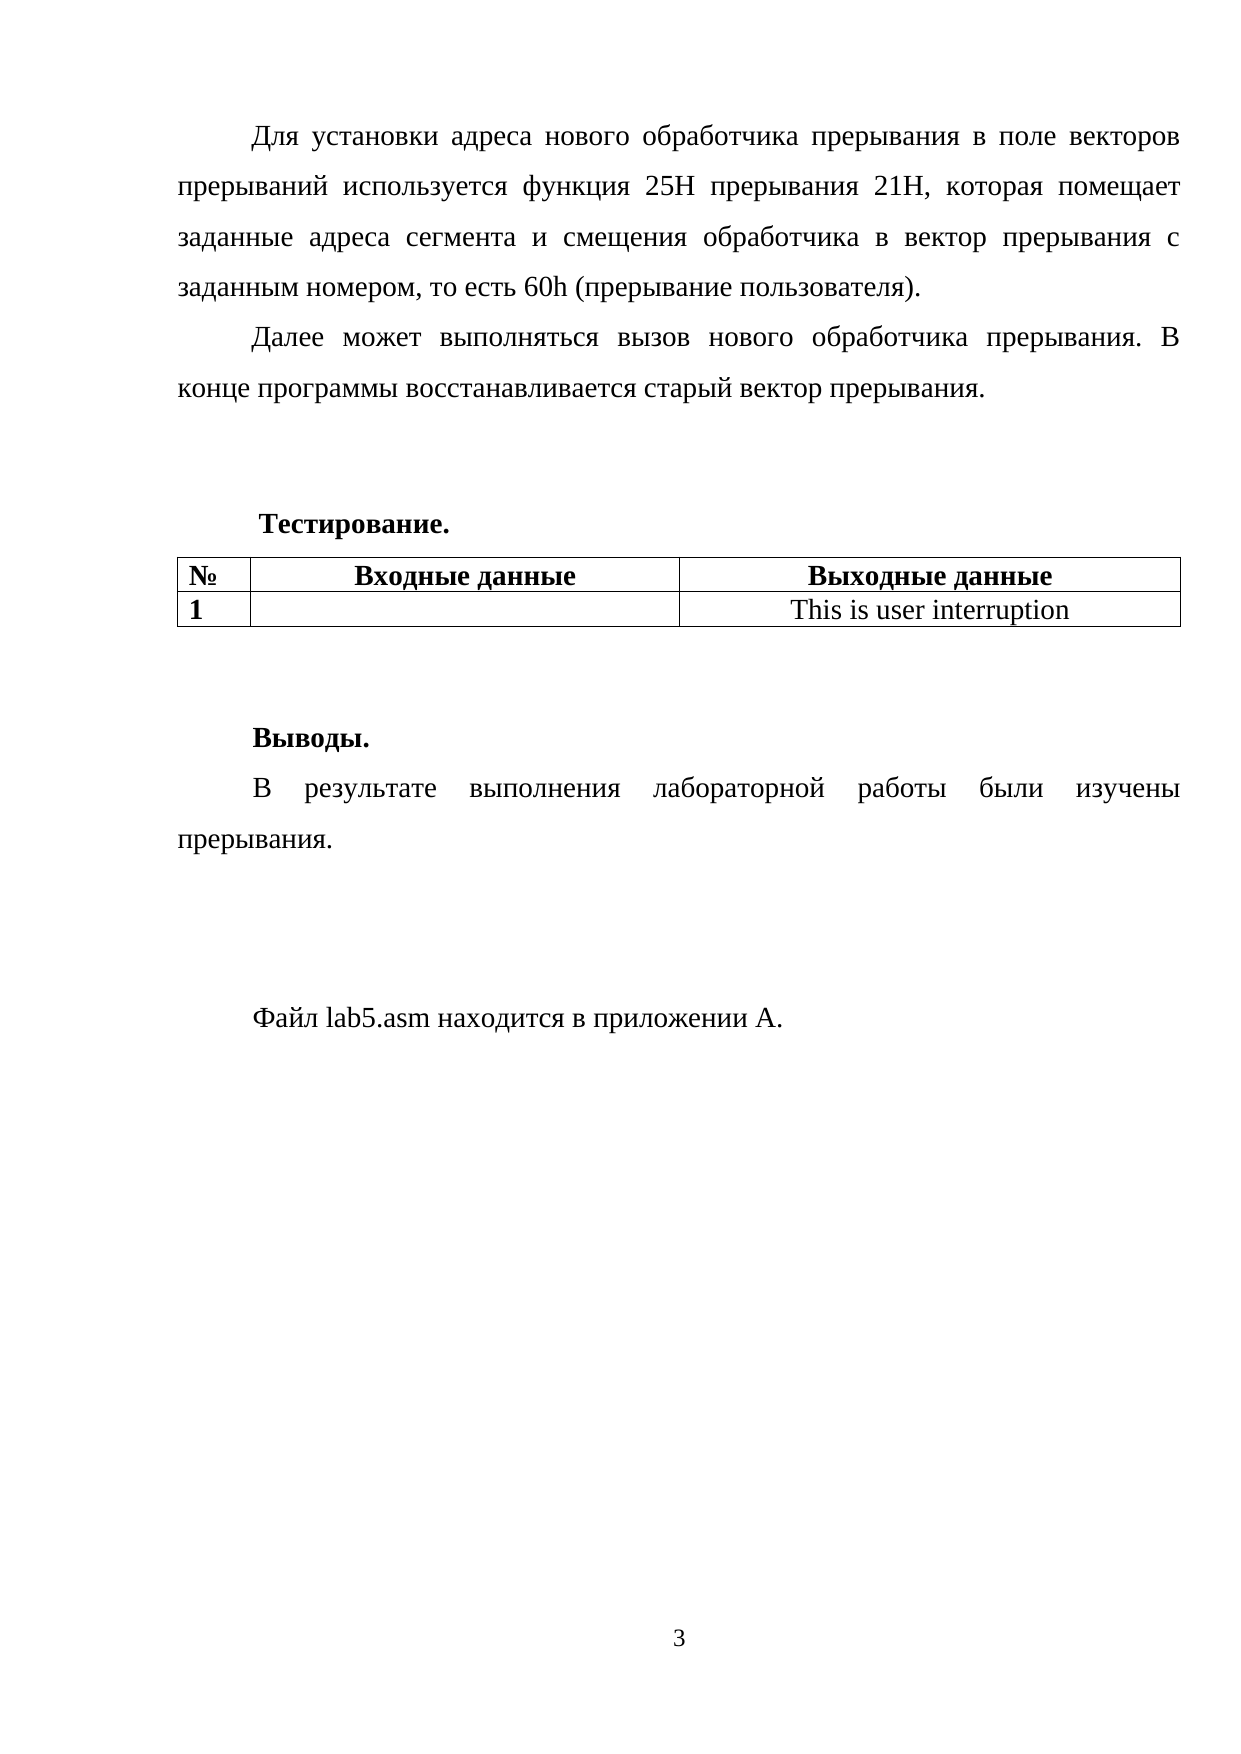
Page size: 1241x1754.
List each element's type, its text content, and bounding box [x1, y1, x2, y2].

text Далее может выполняться вызов нового обработчика прерывания. В конце программы восстанавливается старый вектор прерывания. [177, 319, 1181, 403]
text Выводы. [177, 720, 1181, 754]
table_cell [251, 592, 679, 626]
table_header Входные данные [251, 558, 679, 591]
text В результате выполнения лабораторной работы были изучены прерывания. [177, 771, 1181, 854]
table_header Выходные данные [680, 558, 1180, 591]
table_cell This is user interruption [680, 592, 1180, 626]
text Для установки адреса нового обработчика прерывания в поле векторов прерываний используется функция 25H прерывания 21H, которая помещает заданные адреса сегмента и смещения обработчика в вектор прерывания с заданным номером, то есть 60h (прерывание пользователя). [177, 118, 1181, 303]
table_header № [178, 558, 250, 591]
text Файл lab5.asm находится в приложении А. [177, 1001, 1181, 1034]
text Тестирование. [177, 506, 1181, 540]
table_cell 1 [178, 592, 250, 626]
